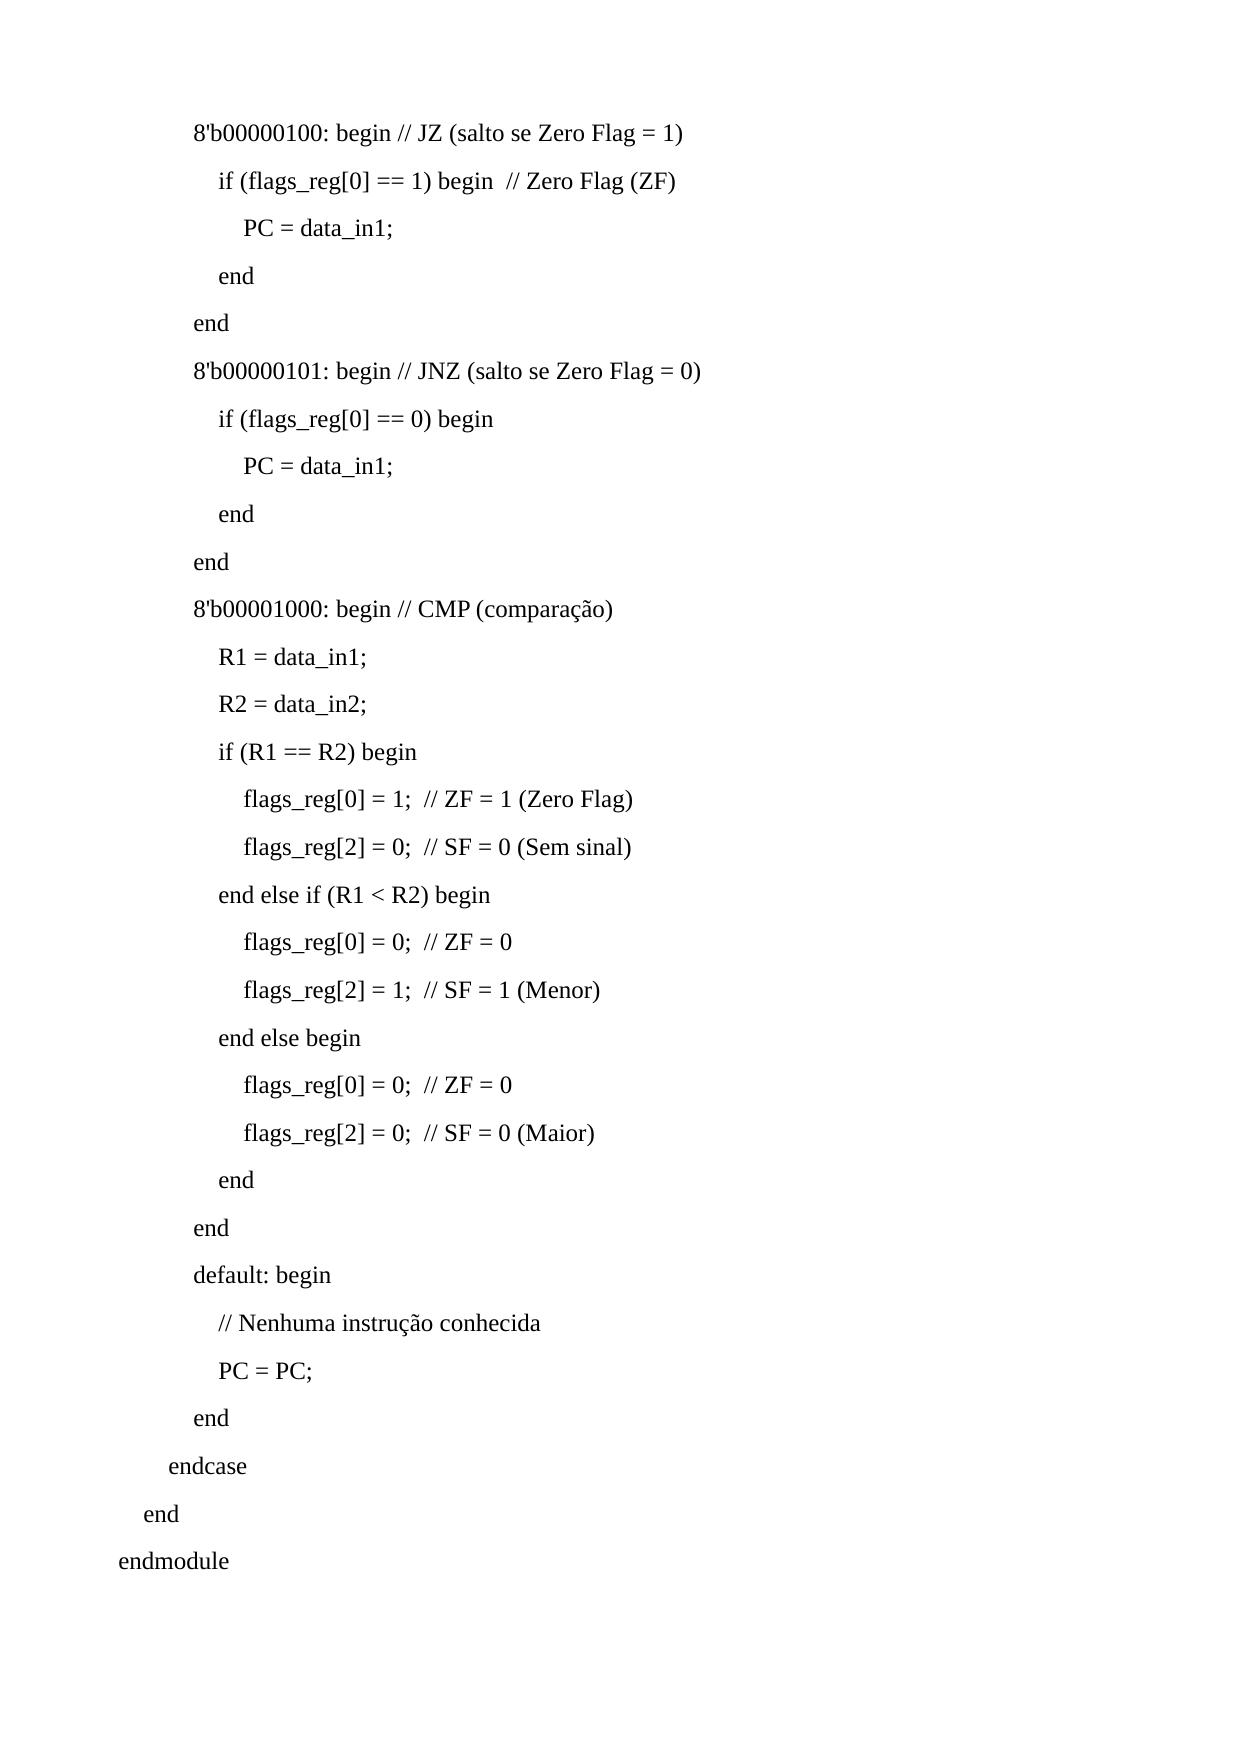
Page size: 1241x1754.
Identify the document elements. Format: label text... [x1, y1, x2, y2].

text end [118, 261, 1122, 290]
text end [118, 308, 1122, 337]
text // Nenhuma instrução conhecida [118, 1308, 1122, 1337]
text endcase [118, 1451, 1122, 1480]
text end [118, 499, 1122, 528]
text PC = data_in1; [118, 451, 1122, 480]
text PC = data_in1; [118, 213, 1122, 242]
text end else if (R1 < R2) begin [118, 880, 1122, 908]
text end [118, 1403, 1122, 1432]
text end [118, 1499, 1122, 1527]
text end [118, 1165, 1122, 1194]
text 8'b00001000: begin // CMP (comparação) [118, 594, 1122, 623]
text flags_reg[0] = 1; // ZF = 1 (Zero Flag) [118, 784, 1122, 813]
text end else begin [118, 1023, 1122, 1051]
text 8'b00000101: begin // JNZ (salto se Zero Flag = 0) [118, 356, 1122, 385]
text flags_reg[2] = 0; // SF = 0 (Maior) [118, 1118, 1122, 1147]
text default: begin [118, 1261, 1122, 1289]
text flags_reg[0] = 0; // ZF = 0 [118, 927, 1122, 956]
text flags_reg[2] = 0; // SF = 0 (Sem sinal) [118, 832, 1122, 861]
text if (flags_reg[0] == 0) begin [118, 404, 1122, 432]
text 8'b00000100: begin // JZ (salto se Zero Flag = 1) [118, 118, 1122, 147]
text flags_reg[0] = 0; // ZF = 0 [118, 1070, 1122, 1099]
text if (R1 == R2) begin [118, 737, 1122, 766]
text endmodule [118, 1546, 1122, 1575]
text flags_reg[2] = 1; // SF = 1 (Menor) [118, 975, 1122, 1004]
text PC = PC; [118, 1356, 1122, 1384]
text R2 = data_in2; [118, 689, 1122, 718]
text end [118, 547, 1122, 575]
text end [118, 1213, 1122, 1242]
text R1 = data_in1; [118, 642, 1122, 671]
text if (flags_reg[0] == 1) begin // Zero Flag (ZF) [118, 166, 1122, 194]
